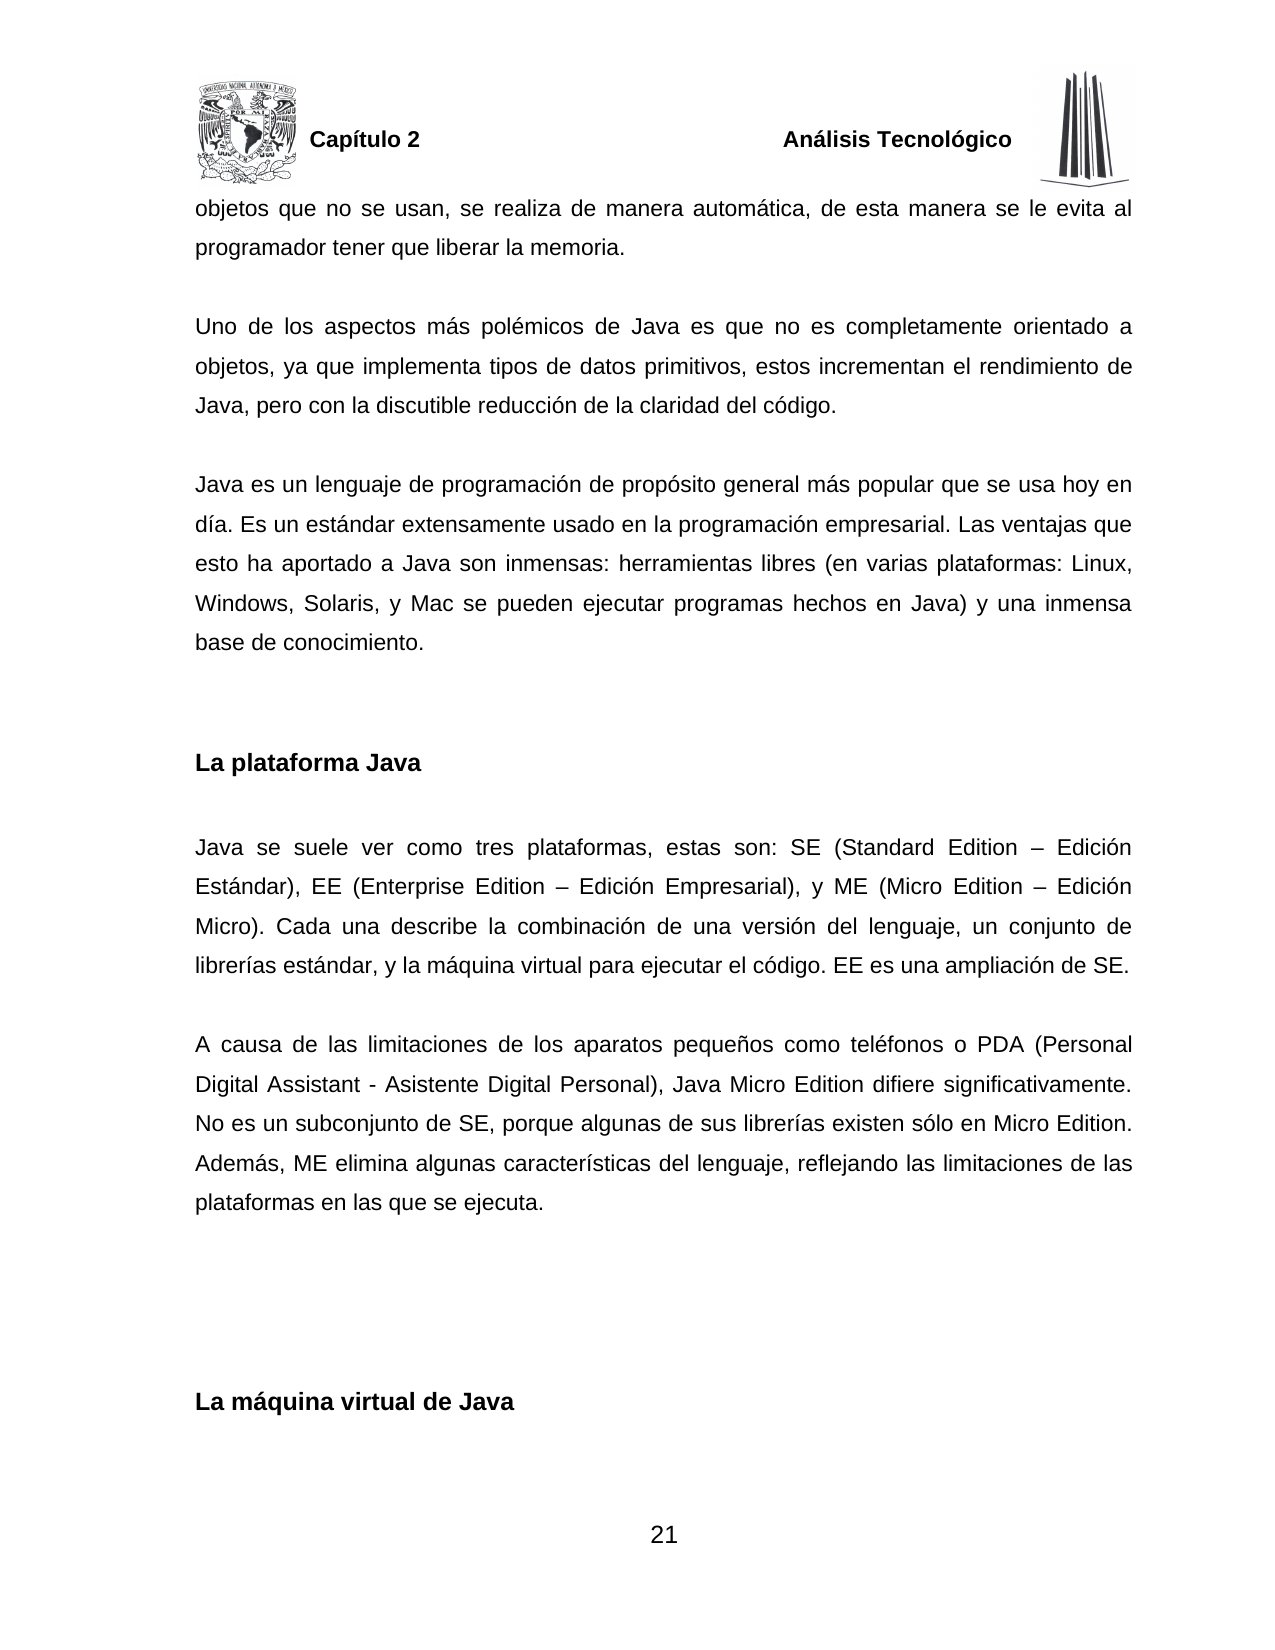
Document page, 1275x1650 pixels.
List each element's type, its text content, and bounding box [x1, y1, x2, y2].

text objetos que no se usan, se realiza de manera automática, de esta manera se le evita al programador tener que liberar la memoria. [195, 195, 1133, 261]
text A causa de las limitaciones de los aparatos pequeños como teléfonos o PDA (Personal Digital Assistant - Asistente Digital Personal), Java Micro Edition difiere significativamente. No es un subconjunto de SE, porque algunas de sus librerías existen sólo en Micro Edition. Además, ME elimina algunas características del lenguaje, reflejando las limitaciones de las plataformas en las que se ejecuta. [195, 1031, 1133, 1216]
text La plataforma Java [195, 748, 1133, 776]
text Uno de los aspectos más polémicos de Java es que no es completamente orientado a objetos, ya que implementa tipos de datos primitivos, estos incrementan el rendimiento de Java, pero con la discutible reducción de la claridad del código. [195, 313, 1133, 419]
text Java se suele ver como tres plataformas, estas son: SE (Standard Edition – Edición Estándar), EE (Enterprise Edition – Edición Empresarial), y ME (Micro Edition – Edición Micro). Cada una describe la combinación de una versión del lenguaje, un conjunto de librerías estándar, y la máquina virtual para ejecutar el código. EE es una ampliación de SE. [195, 834, 1133, 979]
text Java es un lenguaje de programación de propósito general más popular que se usa hoy en día. Es un estándar extensamente usado en la programación empresarial. Las ventajas que esto ha aportado a Java son inmensas: herramientas libres (en varias plataformas: Linux, Windows, Solaris, y Mac se pueden ejecutar programas hechos en Java) y una inmensa base de conocimiento. [195, 471, 1133, 656]
picture [1034, 65, 1136, 193]
text La máquina virtual de Java [195, 1387, 1133, 1415]
